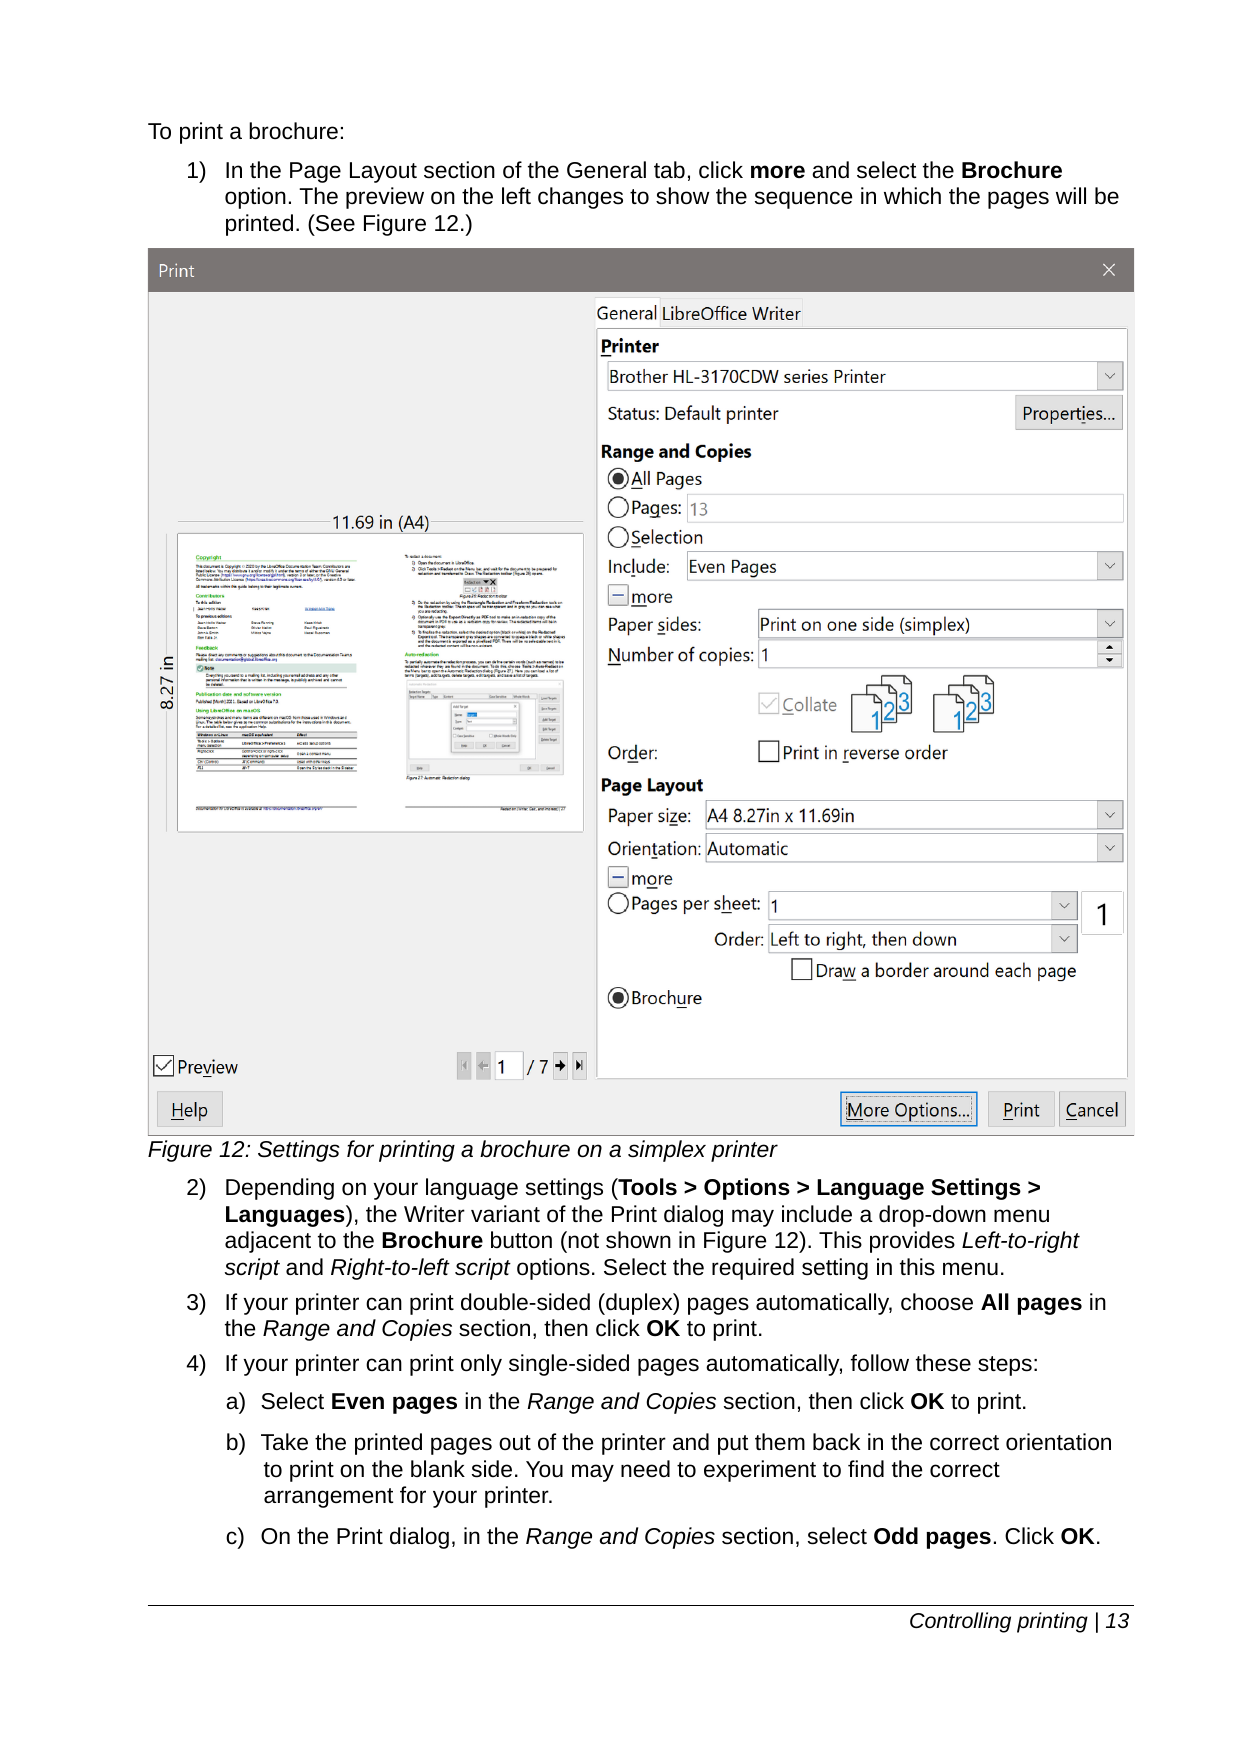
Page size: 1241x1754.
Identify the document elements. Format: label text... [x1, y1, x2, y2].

list If your printer can print only single-sided pages automatically, follow these steps: [207, 1350, 1134, 1377]
list On the Print dialog, in the Range and Copies section, select Odd pages. Click OK. [223, 1520, 1134, 1552]
picture [147, 248, 1135, 1136]
text Figure 12: Settings for printing a brochure on a simplex printer [148, 1136, 1134, 1162]
list Select Even pages in the Range and Copies section, then click OK to print. [223, 1385, 1134, 1418]
list In the Page Layout section of the General tab, click more and select the Brochure option. The preview on the left changes to show the sequence in which the pages will be printed. (See Figure 12.) [207, 157, 1134, 236]
list Depending on your language settings (Tools > Options > Language Settings > Languages), the Writer variant of the Print dialog may include a drop-down menu adjacent to the Brochure button (not shown in Figure 12). This provides Left-to-right script and Right-to-left script options. Select the required setting in this menu. [207, 1174, 1134, 1280]
list If your printer can print double-sided (duplex) pages automatically, choose All pages in the Range and Copies section, then click OK to print. [207, 1289, 1134, 1341]
list To print a brochure: [148, 118, 1134, 144]
list Take the printed pages out of the printer and put them back in the correct orientation to print on the blank side. You may need to experiment to find the correct arrangement for your printer. [223, 1426, 1134, 1511]
